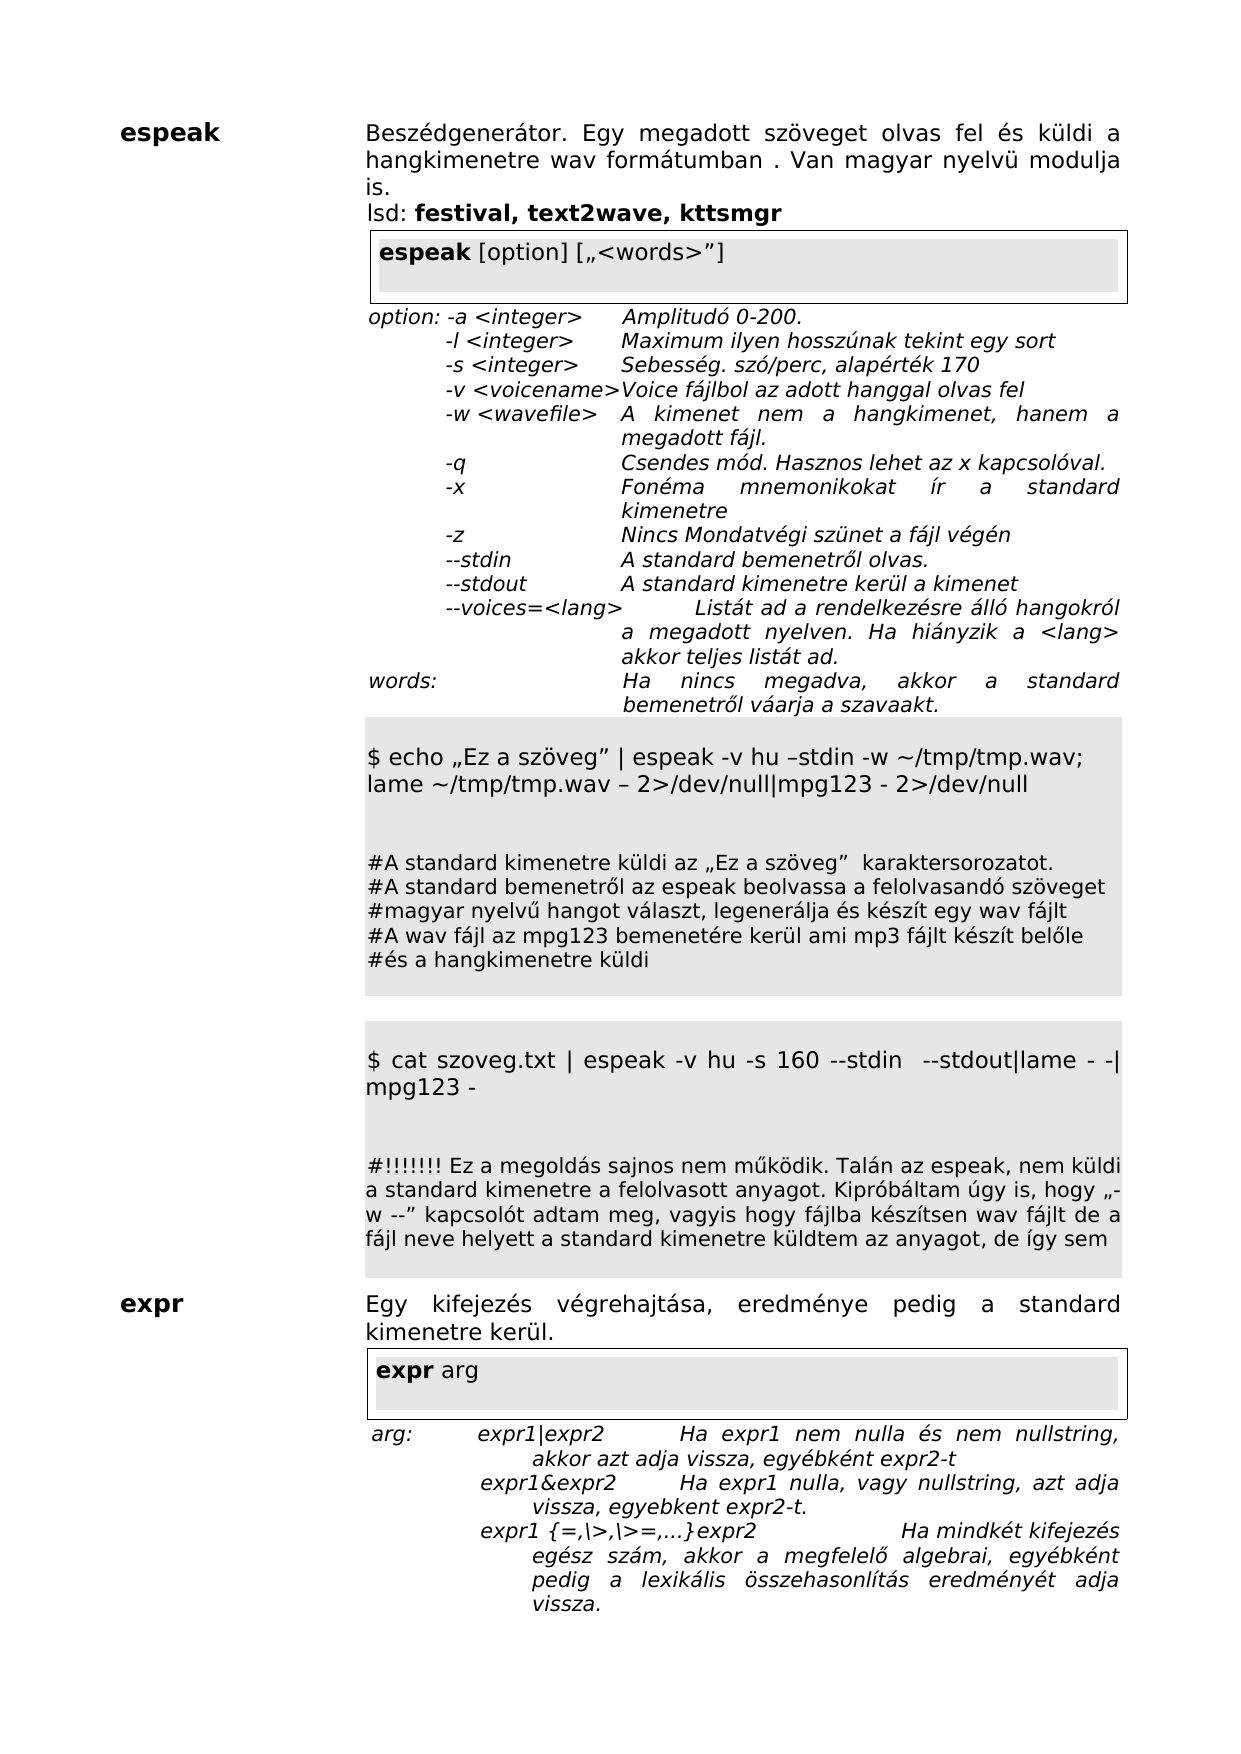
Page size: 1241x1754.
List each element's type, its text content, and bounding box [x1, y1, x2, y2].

text #és a hangkimenetre küldi [365, 948, 1122, 972]
text -w <wavefile> A kimenet nem a hangkimenet, hanem a megadott fájl. [445, 402, 1122, 451]
text arg: expr1|expr2 Ha expr1 nem nulla és nem nullstring, akkor azt adja vissza, egyébként expr2-t [371, 1422, 1122, 1471]
text $ cat szoveg.txt | espeak -v hu -s 160 --stdin --stdout|lame - -|mpg123 - [365, 1047, 1122, 1101]
text option: -a <integer> Amplitudó 0-200. [368, 305, 1122, 329]
text $ echo „Ez a szöveg” | espeak -v hu –stdin -w ~/tmp/tmp.wav; [365, 744, 1122, 771]
text #!!!!!!! Ez a megoldás sajnos nem működik. Talán az espeak, nem küldi a standard kimenetre a felolvasott anyagot. Kipróbáltam úgy is, hogy „-w --” kapcsolót adtam meg, vagyis hogy fájlba készítsen wav fájlt de a fájl neve helyett a standard kimenetre küldtem az anyagot, de így sem [365, 1154, 1122, 1251]
text espeak [option] [„<words>”] [379, 239, 1118, 265]
text words: Ha nincs megadva, akkor a standard bemenetről váarja a szavaakt. [368, 669, 1122, 717]
text #magyar nyelvű hangot választ, legenerálja és készít egy wav fájlt [365, 899, 1122, 924]
text #A standard kimenetre küldi az „Ez a szöveg” karaktersorozatot. [365, 851, 1122, 875]
text -v <voicename> Voice fájlbol az adott hanggal olvas fel [445, 378, 1122, 402]
text expr1 {=,\>,\>=,...}expr2 Ha mindkét kifejezés egész szám, akkor a megfelelő algebrai, egyébként pedig a lexikális összehasonlítás eredményét adja vissza. [480, 1519, 1122, 1616]
text -q Csendes mód. Hasznos lehet az x kapcsolóval. [445, 451, 1122, 475]
text --stdout A standard kimenetre kerül a kimenet [445, 572, 1122, 596]
text #A standard bemenetről az espeak beolvassa a felolvasandó szöveget [365, 875, 1122, 899]
text -l <integer> Maximum ilyen hosszúnak tekint egy sort [445, 329, 1122, 353]
text -z Nincs Mondatvégi szünet a fájl végén [445, 523, 1122, 548]
text lame ~/tmp/tmp.wav – 2>/dev/null|mpg123 - 2>/dev/null [365, 771, 1122, 797]
text --stdin A standard bemenetről olvas. [445, 548, 1122, 572]
text #A wav fájl az mpg123 bemenetére kerül ami mp3 fájlt készít belőle [365, 924, 1122, 948]
text espeak Beszédgenerátor. Egy megadott szöveget olvas fel és küldi a hangkimenetre wav formátumban . Van magyar nyelvü modulja is. [120, 118, 1122, 201]
text expr1&expr2 Ha expr1 nulla, vagy nullstring, azt adja vissza, egyebkent expr2-t. [480, 1471, 1122, 1519]
text expr arg [376, 1357, 1118, 1383]
text expr Egy kifejezés végrehajtása, eredménye pedig a standard kimenetre kerül. [120, 1289, 1122, 1345]
text lsd: festival, text2wave, kttsmgr [365, 201, 1122, 227]
text -x Fonéma mnemonikokat ír a standard kimenetre [445, 475, 1122, 523]
text -s <integer> Sebesség. szó/perc, alapérték 170 [445, 353, 1122, 378]
text --voices=<lang> Listát ad a rendelkezésre álló hangokról a megadott nyelven. Ha hiányzik a <lang> akkor teljes listát ad. [445, 596, 1122, 669]
